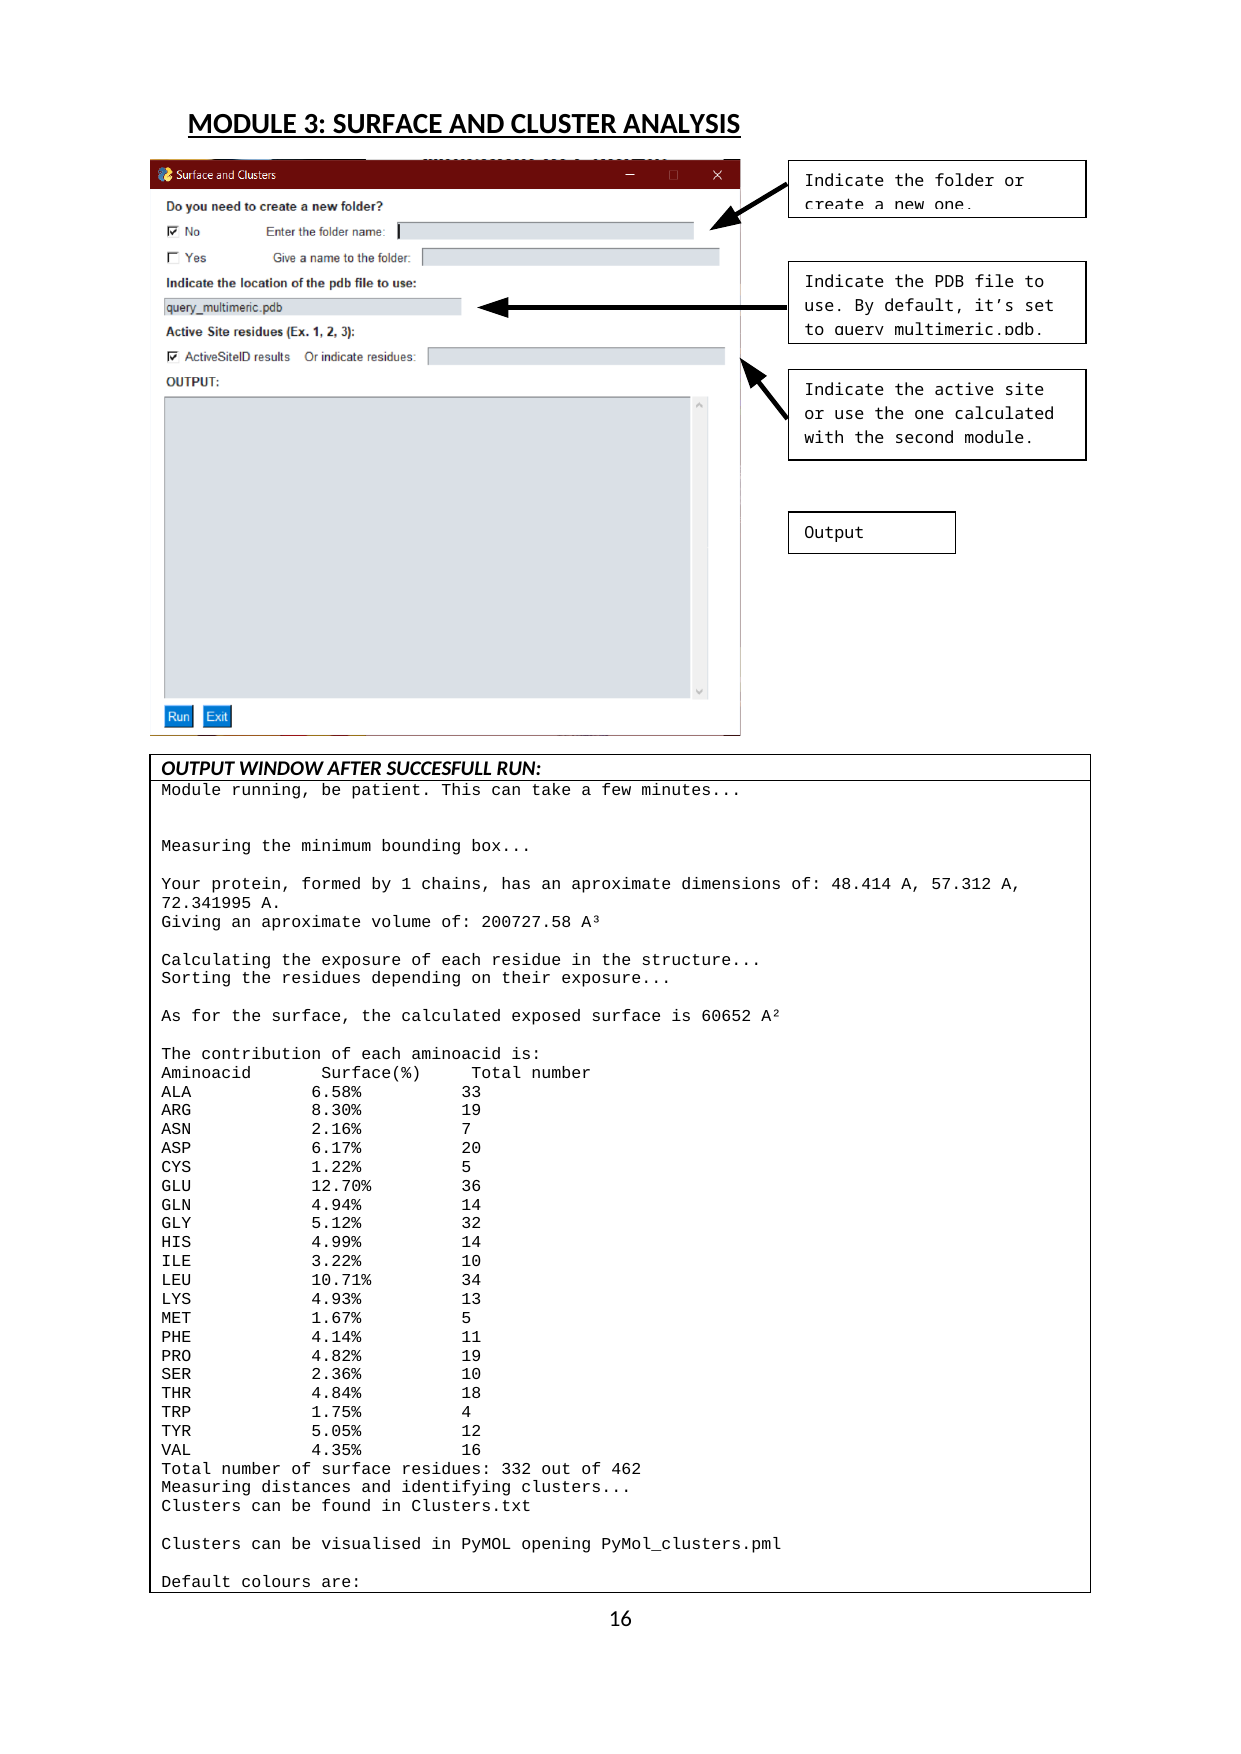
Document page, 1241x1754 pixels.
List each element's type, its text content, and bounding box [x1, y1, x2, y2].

table_cell Module running, be patient. This can take a few minutes... Measuring the minimum bounding box... Your protein, formed by 1 chains, has an aproximate dimensions of: 48.414 A, 57.312 A, 72.341995 A. Giving an aproximate volume of: 200727.58 A³ Calculating the exposure of each residue in the structure... Sorting the residues depending on their exposure... As for the surface, the calculated exposed surface is 60652 A² The contribution of each aminoacid is: Aminoacid Surface(%) Total number ALA 6.58% 33 ARG 8.30% 19 ASN 2.16% 7 ASP 6.17% 20 CYS 1.22% 5 GLU 12.70% 36 GLN 4.94% 14 GLY 5.12% 32 HIS 4.99% 14 ILE 3.22% 10 LEU 10.71% 34 LYS 4.93% 13 MET 1.67% 5 PHE 4.14% 11 PRO 4.82% 19 SER 2.36% 10 THR 4.84% 18 TRP 1.75% 4 TYR 5.05% 12 VAL 4.35% 16 Total number of surface residues: 332 out of 462 Measuring distances and identifying clusters... Clusters can be found in Clusters.txt Clusters can be visualised in PyMOL opening PyMol_clusters.pml Default colours are: [151, 781, 1090, 1592]
text Indicate the PDB file to use. By default, it’s set to query_multimeric.pdb. [804, 270, 1070, 335]
text Output window. [804, 520, 940, 545]
table_header OUTPUT WINDOW AFTER SUCCESFULL RUN: [151, 755, 1090, 780]
text Indicate the active site or use the one calculated with the second module. [804, 378, 1070, 448]
subtitle MODULE 3: SURFACE AND CLUSTER ANALYSIS [187, 106, 1090, 141]
subtitle [789, 161, 1085, 217]
text Indicate the folder or create a new one. [804, 169, 1070, 209]
